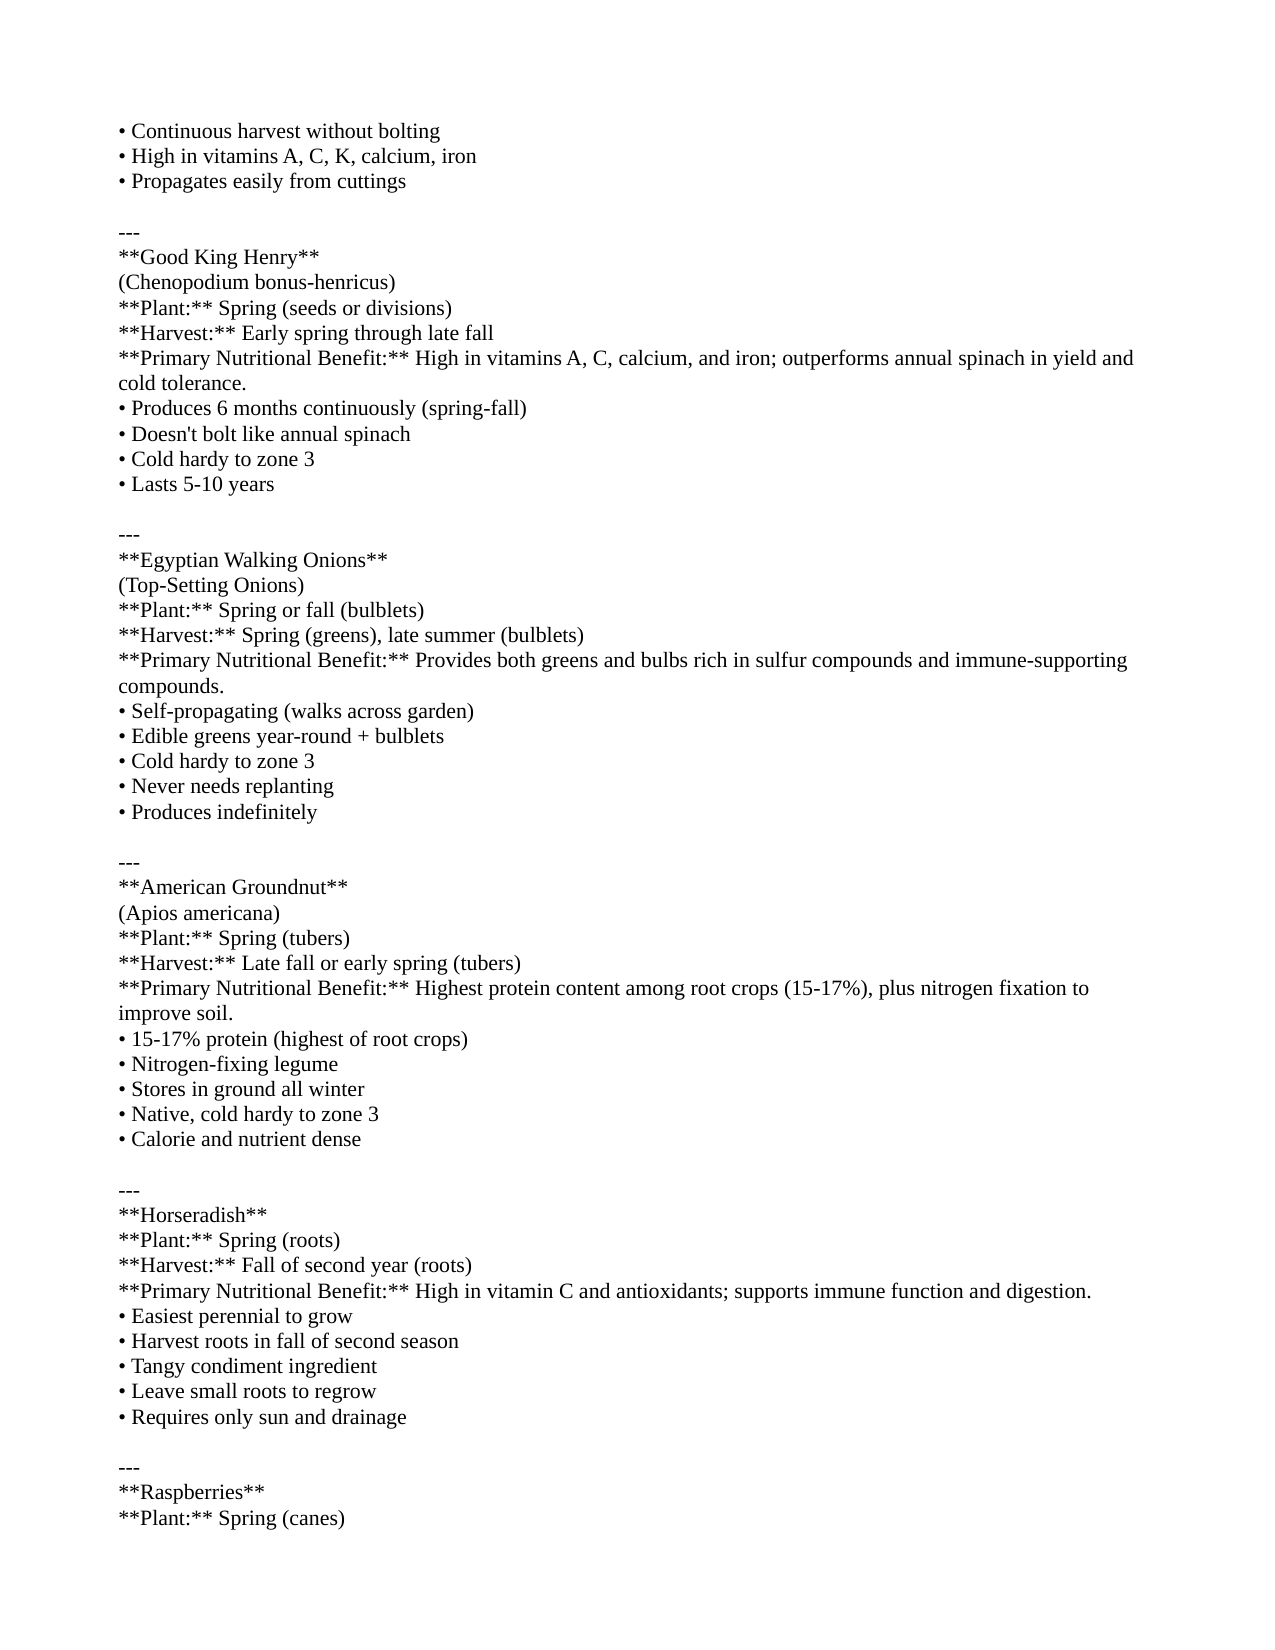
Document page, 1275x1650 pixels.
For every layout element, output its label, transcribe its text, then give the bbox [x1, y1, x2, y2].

text • Propagates easily from cuttings [118, 168, 1157, 194]
text **Primary Nutritional Benefit:** High in vitamins A, C, calcium, and iron; outperforms annual spinach in yield and cold tolerance. [118, 345, 1157, 395]
text --- [118, 219, 1157, 244]
text • High in vitamins A, C, K, calcium, iron [118, 143, 1157, 168]
text (Apios americana) [118, 899, 1157, 925]
text **Egyptian Walking Onions** [118, 547, 1157, 572]
text • Leave small roots to regrow [118, 1378, 1157, 1404]
text • Cold hardy to zone 3 [118, 446, 1157, 471]
text --- [118, 849, 1157, 874]
text **Raspberries** [118, 1479, 1157, 1504]
text • Cold hardy to zone 3 [118, 748, 1157, 773]
text **Harvest:** Fall of second year (roots) [118, 1252, 1157, 1278]
text **Primary Nutritional Benefit:** High in vitamin C and antioxidants; supports immune function and digestion. [118, 1278, 1157, 1303]
text • Self-propagating (walks across garden) [118, 698, 1157, 723]
text **Plant:** Spring or fall (bulblets) [118, 597, 1157, 622]
text **Harvest:** Early spring through late fall [118, 320, 1157, 345]
text (Chenopodium bonus-henricus) [118, 269, 1157, 294]
text • 15-17% protein (highest of root crops) [118, 1026, 1157, 1051]
text **Harvest:** Spring (greens), late summer (bulblets) [118, 622, 1157, 647]
text • Doesn't bolt like annual spinach [118, 421, 1157, 446]
text • Nitrogen-fixing legume [118, 1051, 1157, 1076]
text **Plant:** Spring (roots) [118, 1227, 1157, 1252]
text • Native, cold hardy to zone 3 [118, 1101, 1157, 1126]
text • Produces indefinitely [118, 799, 1157, 824]
text **Horseradish** [118, 1202, 1157, 1227]
text **American Groundnut** [118, 874, 1157, 899]
text --- [118, 1454, 1157, 1479]
text • Easiest perennial to grow [118, 1303, 1157, 1328]
text --- [118, 521, 1157, 547]
text • Produces 6 months continuously (spring-fall) [118, 395, 1157, 421]
text • Requires only sun and drainage [118, 1404, 1157, 1429]
text **Good King Henry** [118, 244, 1157, 269]
text --- [118, 1177, 1157, 1202]
text • Stores in ground all winter [118, 1076, 1157, 1101]
text **Plant:** Spring (seeds or divisions) [118, 294, 1157, 320]
text • Lasts 5-10 years [118, 471, 1157, 496]
text **Primary Nutritional Benefit:** Highest protein content among root crops (15-17%), plus nitrogen fixation to improve soil. [118, 975, 1157, 1026]
text • Edible greens year-round + bulblets [118, 723, 1157, 748]
text **Plant:** Spring (tubers) [118, 925, 1157, 950]
text • Tangy condiment ingredient [118, 1353, 1157, 1378]
text **Harvest:** Late fall or early spring (tubers) [118, 950, 1157, 975]
text • Continuous harvest without bolting [118, 118, 1157, 143]
text (Top-Setting Onions) [118, 572, 1157, 597]
text • Harvest roots in fall of second season [118, 1328, 1157, 1353]
text **Primary Nutritional Benefit:** Provides both greens and bulbs rich in sulfur compounds and immune-supporting compounds. [118, 647, 1157, 698]
text **Plant:** Spring (canes) [118, 1504, 1157, 1530]
text • Never needs replanting [118, 773, 1157, 799]
text • Calorie and nutrient dense [118, 1126, 1157, 1152]
